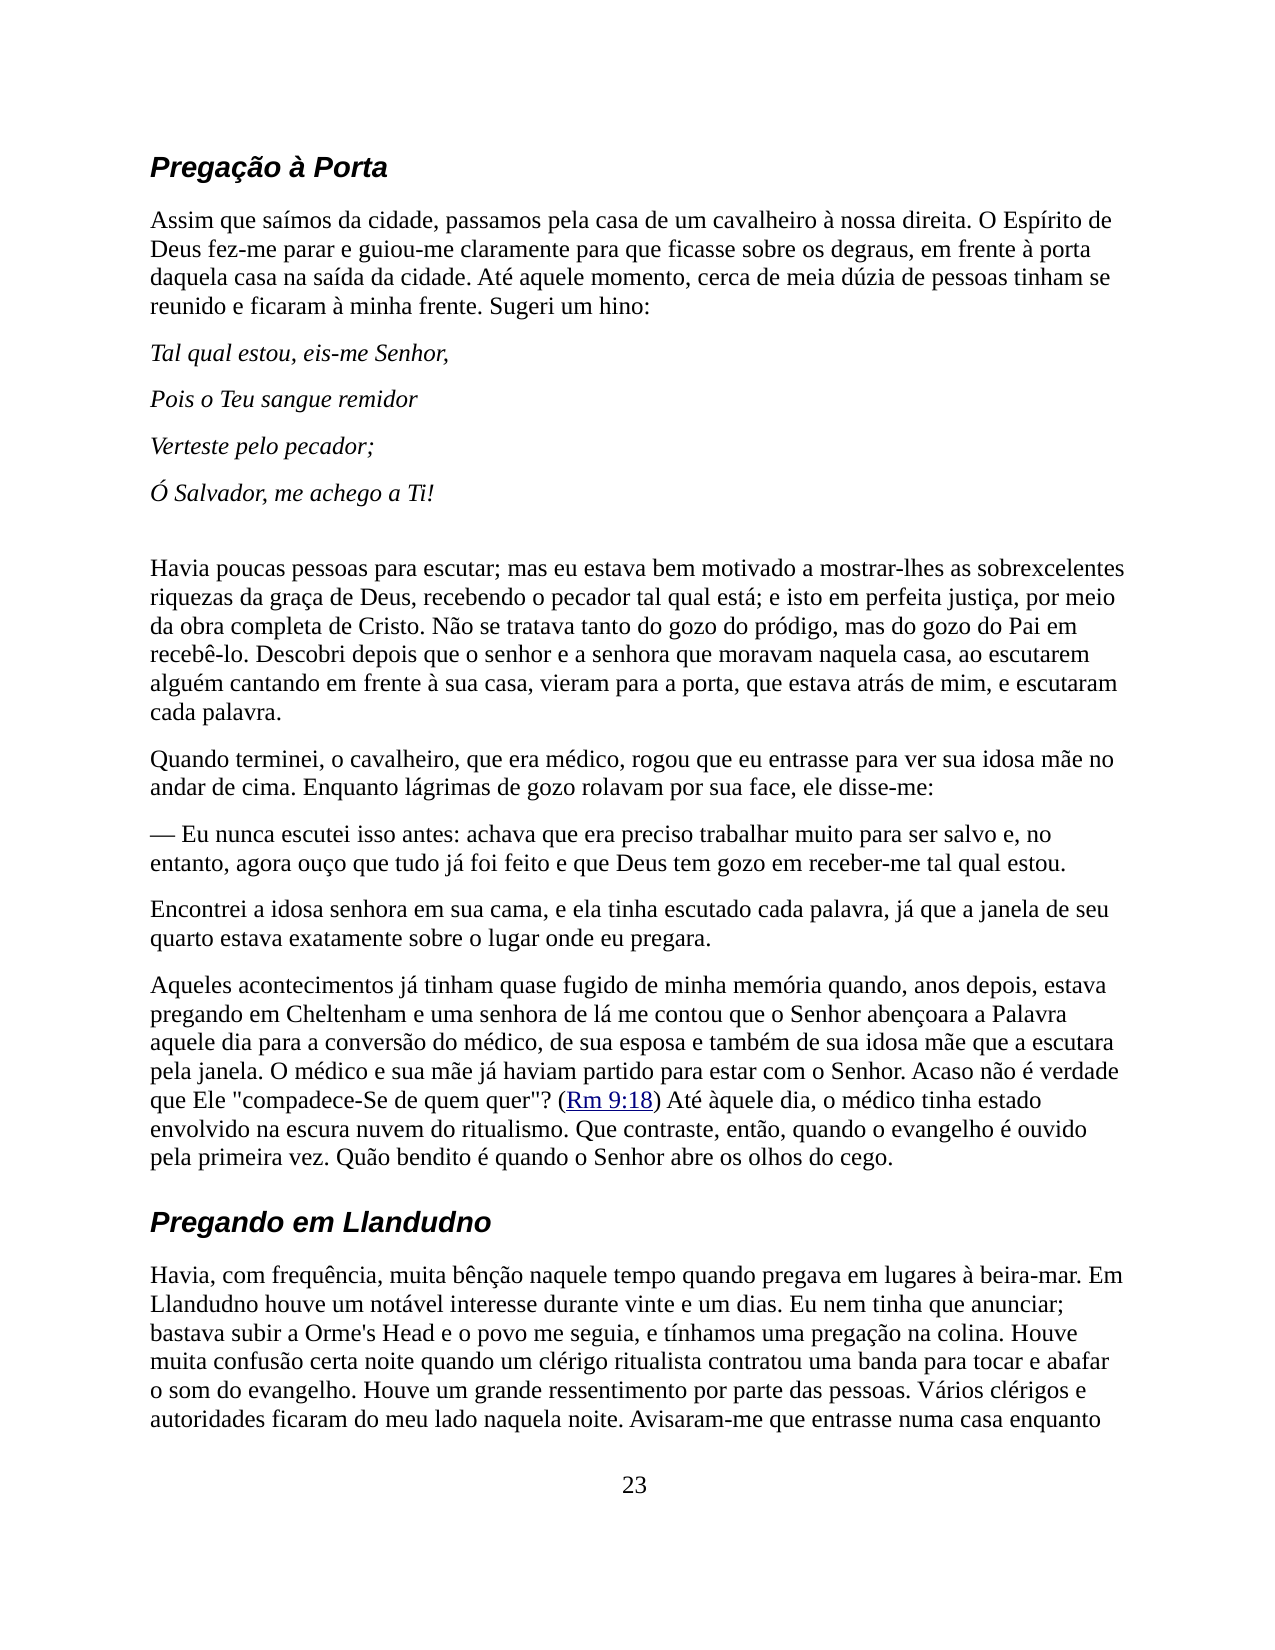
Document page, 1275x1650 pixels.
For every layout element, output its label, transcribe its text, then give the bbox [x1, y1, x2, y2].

text Aqueles acontecimentos já tinham quase fugido de minha memória quando, anos depois, estava pregando em Cheltenham e uma senhora de lá me contou que o Senhor abençoara a Palavra aquele dia para a conversão do médico, de sua esposa e também de sua idosa mãe que a escutara pela janela. O médico e sua mãe já haviam partido para estar com o Senhor. Acaso não é verdade que Ele "compadece-Se de quem quer"? (Rm 9:18) Até àquele dia, o médico tinha estado envolvido na escura nuvem do ritualismo. Que contraste, então, quando o evangelho é ouvido pela primeira vez. Quão bendito é quando o Senhor abre os olhos do cego. [150, 970, 1125, 1171]
text Verteste pelo pecador; [150, 431, 1125, 460]
text Havia poucas pessoas para escutar; mas eu estava bem motivado a mostrar-lhes as sobrexcelentes riquezas da graça de Deus, recebendo o pecador tal qual está; e isto em perfeita justiça, por meio da obra completa de Cristo. Não se tratava tanto do gozo do pródigo, mas do gozo do Pai em recebê-lo. Descobri depois que o senhor e a senhora que moravam naquela casa, ao escutarem alguém cantando em frente à sua casa, vieram para a porta, que estava atrás de mim, e escutaram cada palavra. [150, 524, 1125, 726]
subtitle Pregação à Porta [150, 150, 1125, 183]
text Pois o Teu sangue remidor [150, 384, 1125, 413]
text Encontrei a idosa senhora em sua cama, e ela tinha escutado cada palavra, já que a janela de seu quarto estava exatamente sobre o lugar onde eu pregara. [150, 894, 1125, 952]
text Ó Salvador, me achego a Ti! [150, 478, 1125, 507]
subtitle Pregando em Llandudno [150, 1205, 1125, 1239]
text Tal qual estou, eis-me Senhor, [150, 338, 1125, 367]
text Quando terminei, o cavalheiro, que era médico, rogou que eu entrasse para ver sua idosa mãe no andar de cima. Enquanto lágrimas de gozo rolavam por sua face, ele disse-me: [150, 744, 1125, 801]
text Assim que saímos da cidade, passamos pela casa de um cavalheiro à nossa direita. O Espírito de Deus fez-me parar e guiou-me claramente para que ficasse sobre os degraus, em frente à porta daquela casa na saída da cidade. Até aquele momento, cerca de meia dúzia de pessoas tinham se reunido e ficaram à minha frente. Sugeri um hino: [150, 205, 1125, 320]
text — Eu nunca escutei isso antes: achava que era preciso trabalhar muito para ser salvo e, no entanto, agora ouço que tudo já foi feito e que Deus tem gozo em receber-me tal qual estou. [150, 819, 1125, 877]
text Havia, com frequência, muita bênção naquele tempo quando pregava em lugares à beira-mar. Em Llandudno houve um notável interesse durante vinte e um dias. Eu nem tinha que anunciar; bastava subir a Orme's Head e o povo me seguia, e tínhamos uma pregação na colina. Houve muita confusão certa noite quando um clérigo ritualista contratou uma banda para tocar e abafar o som do evangelho. Houve um grande ressentimento por parte das pessoas. Vários clérigos e autoridades ficaram do meu lado naquela noite. Avisaram-me que entrasse numa casa enquanto [150, 1260, 1125, 1433]
